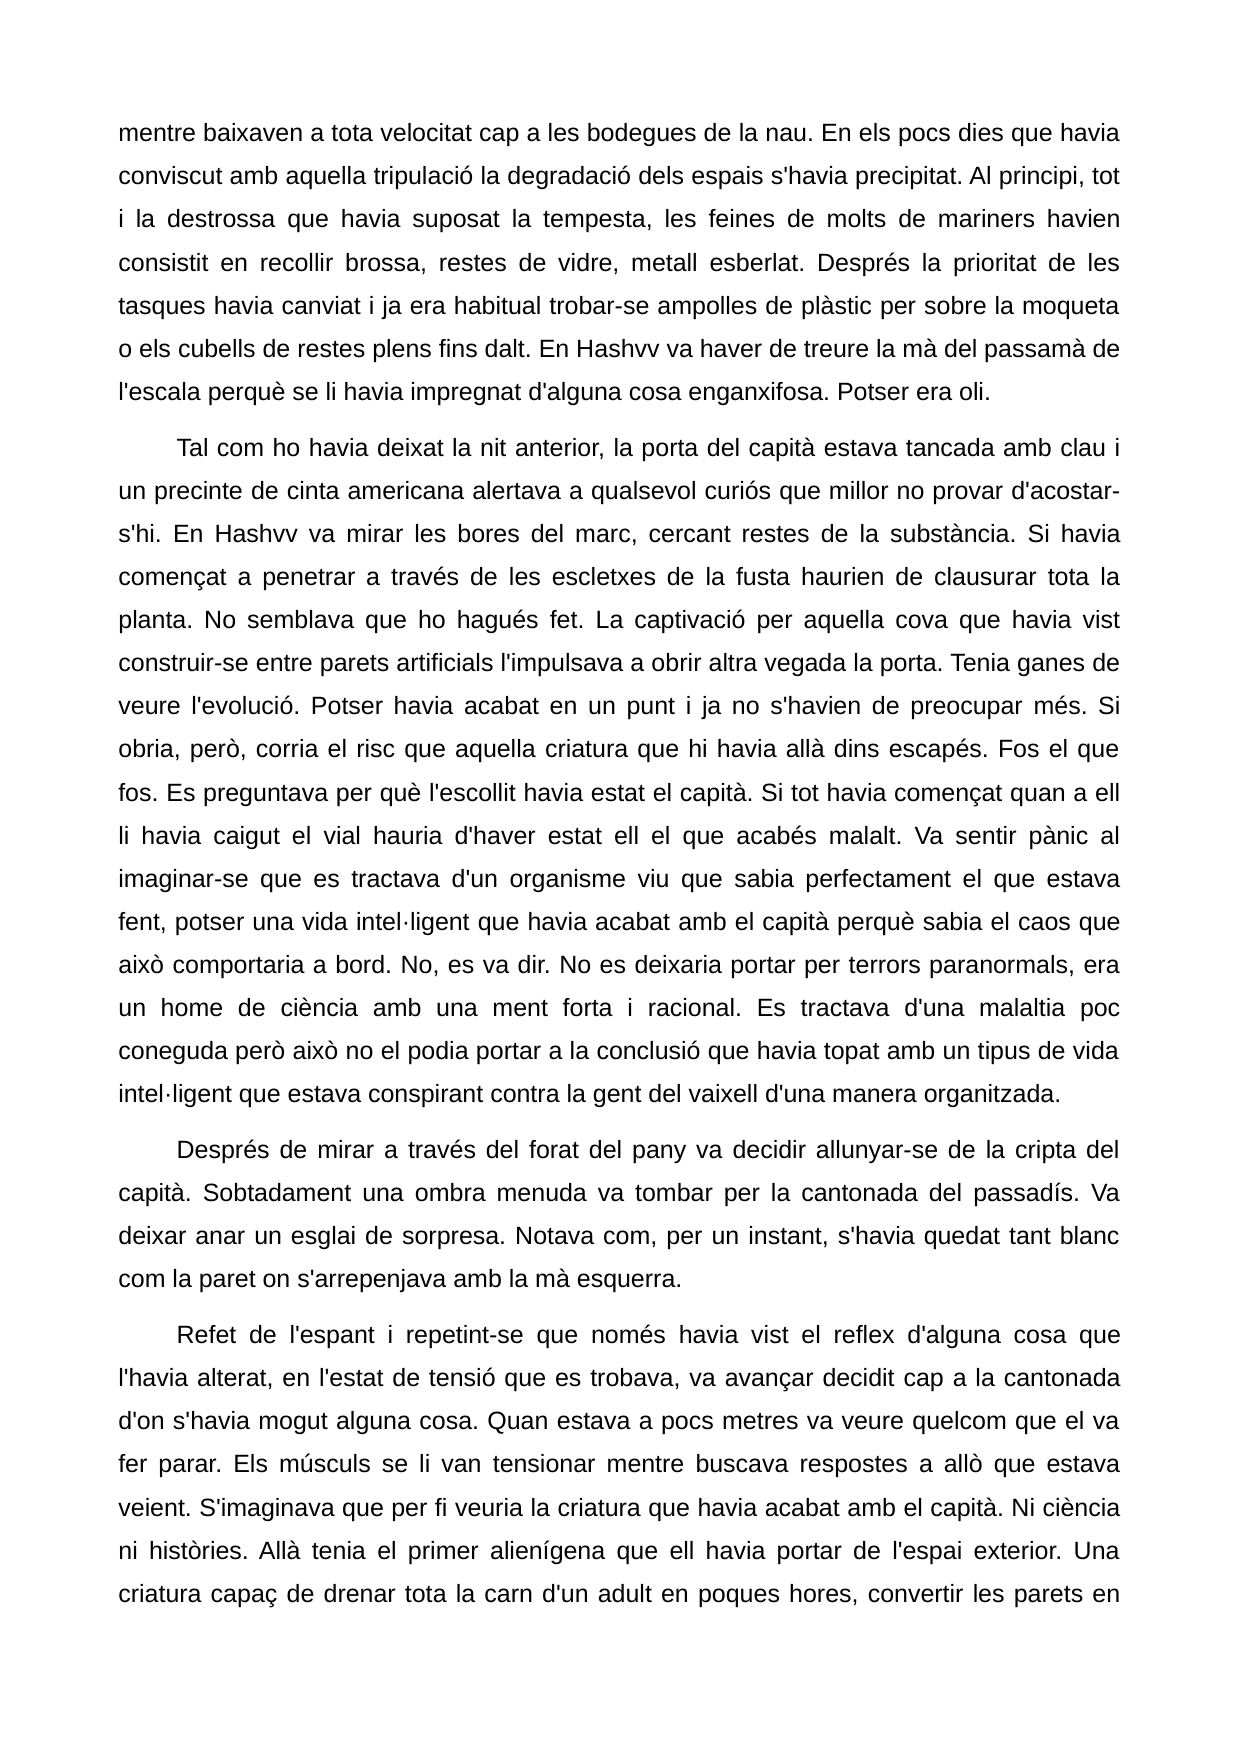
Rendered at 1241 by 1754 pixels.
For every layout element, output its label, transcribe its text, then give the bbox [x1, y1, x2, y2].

text mentre baixaven a tota velocitat cap a les bodegues de la nau. En els pocs dies que havia conviscut amb aquella tripulació la degradació dels espais s'havia precipitat. Al principi, tot i la destrossa que havia suposat la tempesta, les feines de molts de mariners havien consistit en recollir brossa, restes de vidre, metall esberlat. Després la prioritat de les tasques havia canviat i ja era habitual trobar-se ampolles de plàstic per sobre la moqueta o els cubells de restes plens fins dalt. En Hashvv va haver de treure la mà del passamà de l'escala perquè se li havia impregnat d'alguna cosa enganxifosa. Potser era oli. [118, 118, 1122, 406]
text Tal com ho havia deixat la nit anterior, la porta del capità estava tancada amb clau i un precinte de cinta americana alertava a qualsevol curiós que millor no provar d'acostar-s'hi. En Hashvv va mirar les bores del marc, cercant restes de la substància. Si havia començat a penetrar a través de les escletxes de la fusta haurien de clausurar tota la planta. No semblava que ho hagués fet. La captivació per aquella cova que havia vist construir-se entre parets artificials l'impulsava a obrir altra vegada la porta. Tenia ganes de veure l'evolució. Potser havia acabat en un punt i ja no s'havien de preocupar més. Si obria, però, corria el risc que aquella criatura que hi havia allà dins escapés. Fos el que fos. Es preguntava per què l'escollit havia estat el capità. Si tot havia començat quan a ell li havia caigut el vial hauria d'haver estat ell el que acabés malalt. Va sentir pànic al imaginar-se que es tractava d'un organisme viu que sabia perfectament el que estava fent, potser una vida intel·ligent que havia acabat amb el capità perquè sabia el caos que això comportaria a bord. No, es va dir. No es deixaria portar per terrors paranormals, era un home de ciència amb una ment forta i racional. Es tractava d'una malaltia poc coneguda però això no el podia portar a la conclusió que havia topat amb un tipus de vida intel·ligent que estava conspirant contra la gent del vaixell d'una manera organitzada. [118, 432, 1122, 1108]
text Després de mirar a través del forat del pany va decidir allunyar-se de la cripta del capità. Sobtadament una ombra menuda va tombar per la cantonada del passadís. Va deixar anar un esglai de sorpresa. Notava com, per un instant, s'havia quedat tant blanc com la paret on s'arrepenjava amb la mà esquerra. [118, 1135, 1122, 1293]
text Refet de l'espant i repetint-se que només havia vist el reflex d'alguna cosa que l'havia alterat, en l'estat de tensió que es trobava, va avançar decidit cap a la cantonada d'on s'havia mogut alguna cosa. Quan estava a pocs metres va veure quelcom que el va fer parar. Els músculs se li van tensionar mentre buscava respostes a allò que estava veient. S'imaginava que per fi veuria la criatura que havia acabat amb el capità. Ni ciència ni històries. Allà tenia el primer alienígena que ell havia portar de l'espai exterior. Una criatura capaç de drenar tota la carn d'un adult en poques hores, convertir les parets en [118, 1320, 1122, 1607]
